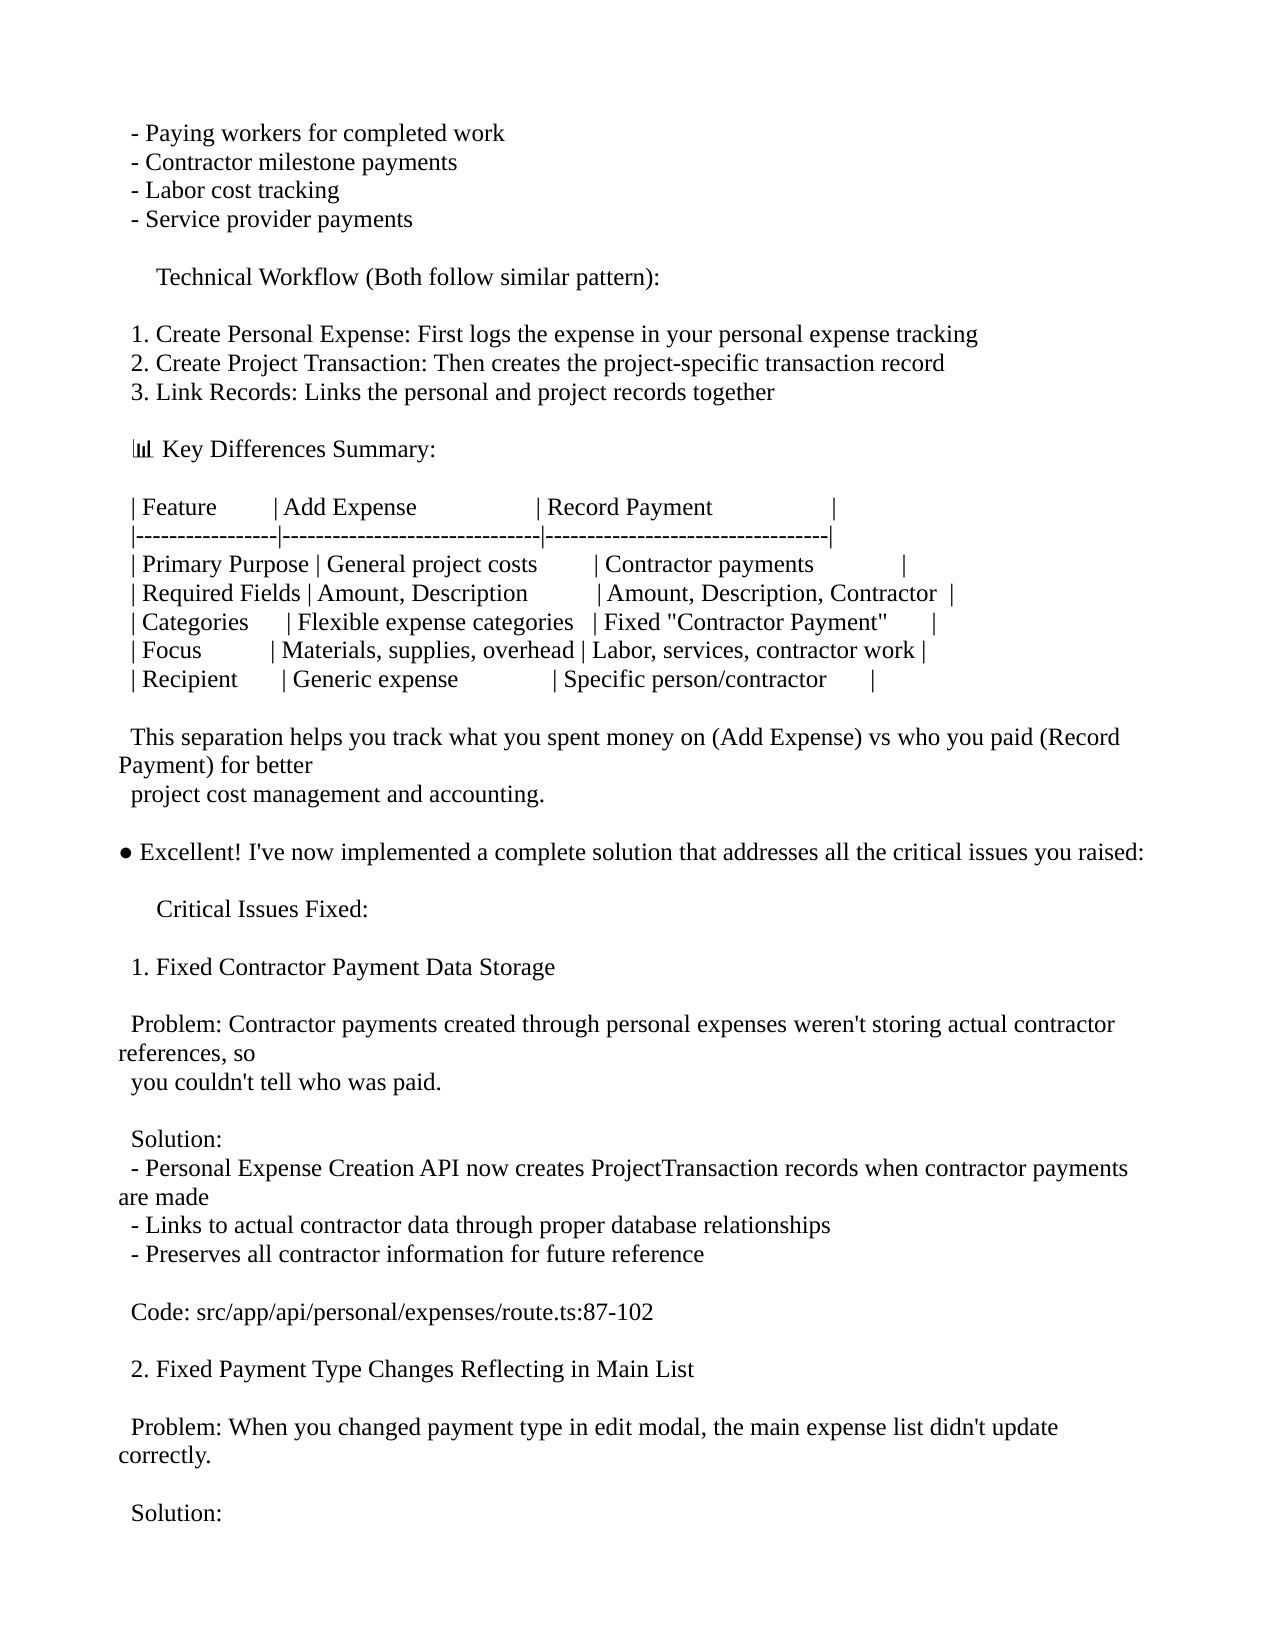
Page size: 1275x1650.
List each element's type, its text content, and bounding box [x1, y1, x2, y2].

text This separation helps you track what you spent money on (Add Expense) vs who you paid (Record Payment) for better [118, 722, 1157, 779]
text - Labor cost tracking [118, 176, 1157, 204]
text - Contractor milestone payments [118, 147, 1157, 176]
text 1. Fixed Contractor Payment Data Storage [118, 952, 1157, 981]
text | Categories | Flexible expense categories | Fixed "Contractor Payment" | [118, 607, 1157, 636]
text Problem: When you changed payment type in edit modal, the main expense list didn't update correctly. [118, 1412, 1157, 1469]
text Code: src/app/api/personal/expenses/route.ts:87-102 [118, 1297, 1157, 1326]
text you couldn't tell who was paid. [118, 1067, 1157, 1096]
text |-----------------|-------------------------------|----------------------------------| [118, 521, 1157, 549]
text - Personal Expense Creation API now creates ProjectTransaction records when contractor payments are made [118, 1153, 1157, 1211]
text | Focus | Materials, supplies, overhead | Labor, services, contractor work | [118, 636, 1157, 664]
text Solution: [118, 1124, 1157, 1153]
text | Recipient | Generic expense | Specific person/contractor | [118, 664, 1157, 693]
text | Feature | Add Expense | Record Payment | [118, 492, 1157, 521]
text - Service provider payments [118, 204, 1157, 233]
text - Links to actual contractor data through proper database relationships [118, 1211, 1157, 1239]
text 2. Create Project Transaction: Then creates the project-specific transaction record [118, 348, 1157, 377]
text Problem: Contractor payments created through personal expenses weren't storing actual contractor references, so [118, 1009, 1157, 1067]
text 1. Create Personal Expense: First logs the expense in your personal expense tracking [118, 319, 1157, 348]
text - Preserves all contractor information for future reference [118, 1239, 1157, 1268]
text - Paying workers for completed work [118, 118, 1157, 147]
text 🔄 Technical Workflow (Both follow similar pattern): [118, 262, 1157, 291]
text 📊 Key Differences Summary: [118, 434, 1157, 463]
text 2. Fixed Payment Type Changes Reflecting in Main List [118, 1354, 1157, 1383]
text | Primary Purpose | General project costs | Contractor payments | [118, 549, 1157, 578]
text | Required Fields | Amount, Description | Amount, Description, Contractor | [118, 578, 1157, 607]
text ● Excellent! I've now implemented a complete solution that addresses all the critical issues you raised: [118, 837, 1157, 866]
text ✅ Critical Issues Fixed: [118, 894, 1157, 923]
text project cost management and accounting. [118, 779, 1157, 808]
text Solution: [118, 1498, 1157, 1527]
text 3. Link Records: Links the personal and project records together [118, 377, 1157, 406]
